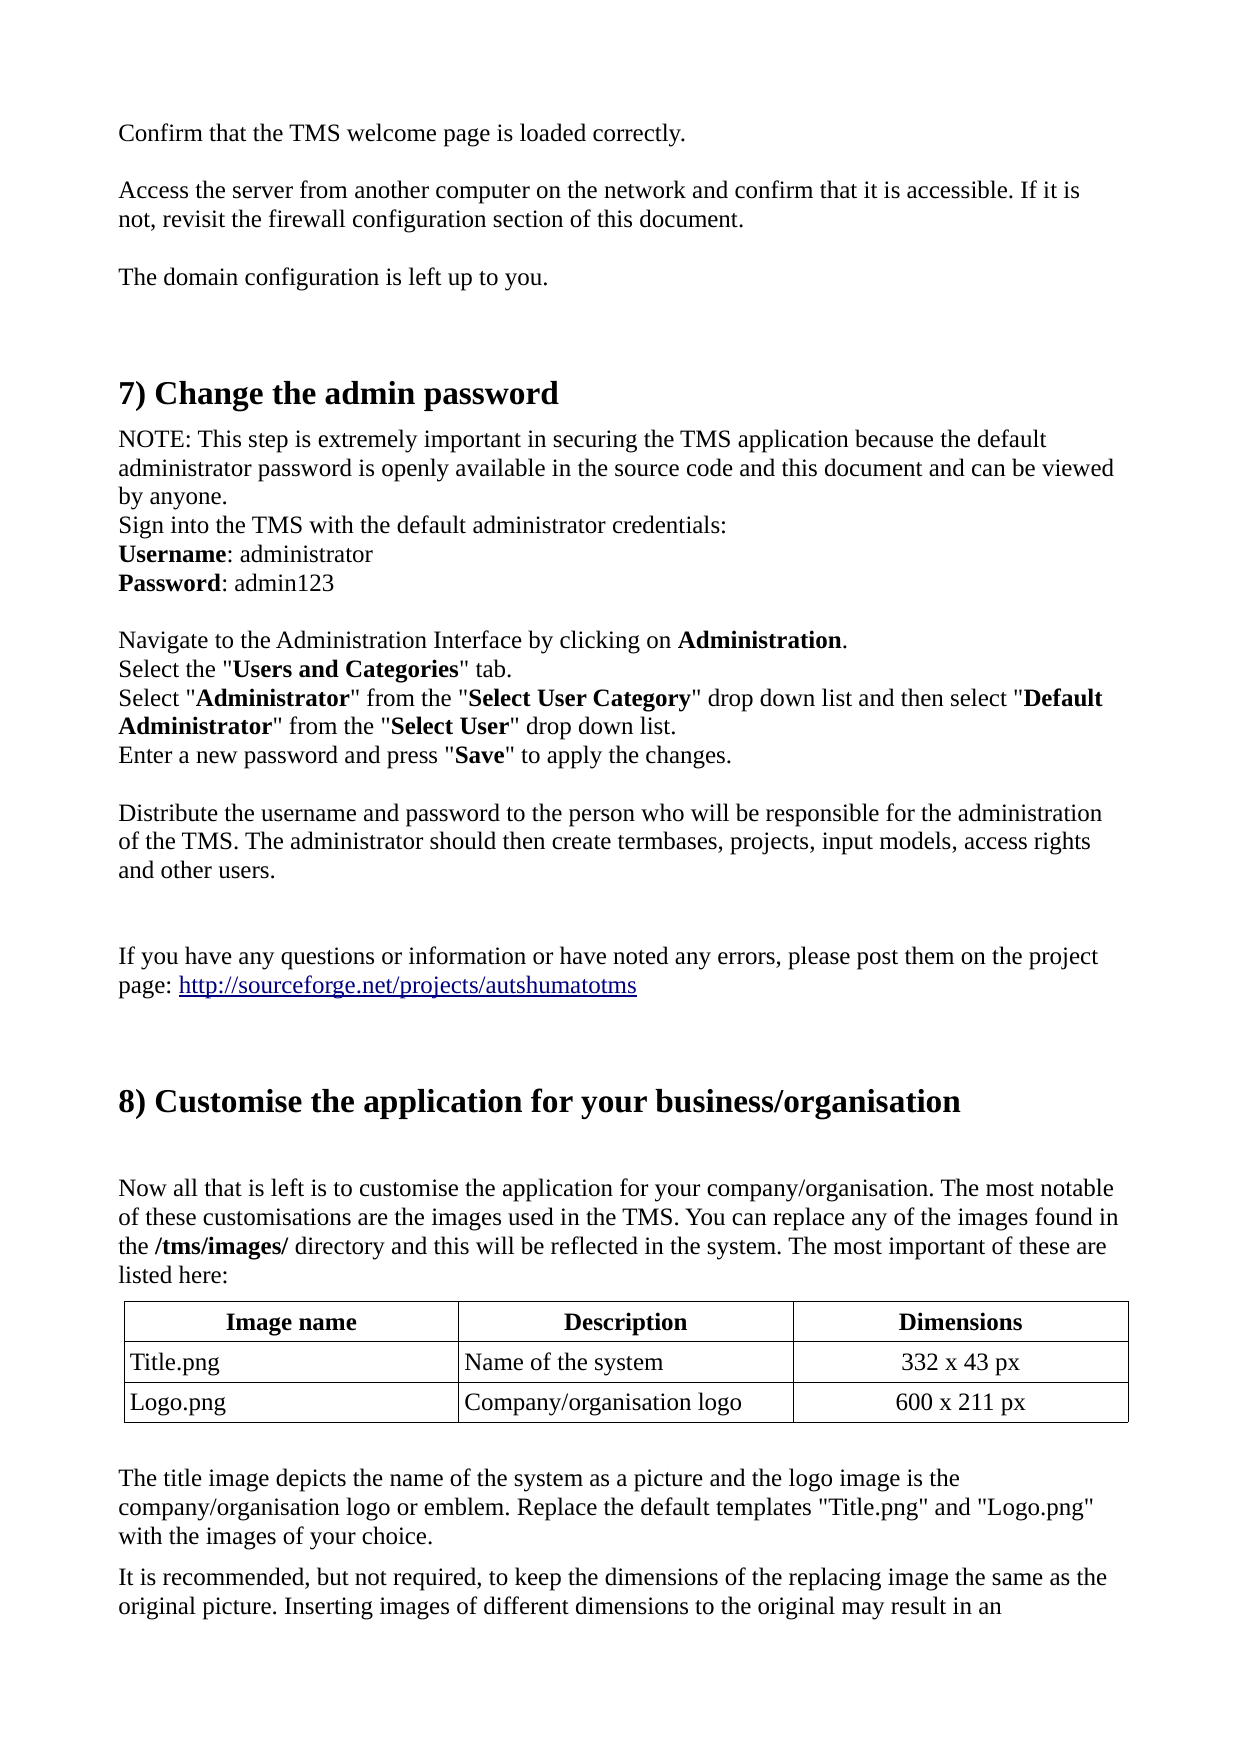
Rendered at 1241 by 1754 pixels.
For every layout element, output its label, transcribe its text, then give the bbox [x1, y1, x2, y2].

text The domain configuration is left up to you. [118, 262, 1122, 291]
text Username: administrator [118, 539, 1122, 568]
text Confirm that the TMS welcome page is loaded correctly. [118, 118, 1122, 147]
text Password: admin123 [118, 568, 1122, 596]
table_header Description [459, 1302, 793, 1341]
text Navigate to the Administration Interface by clicking on Administration. [118, 625, 1122, 654]
text Access the server from another computer on the network and confirm that it is accessible. If it is not, revisit the firewall configuration section of this document. [118, 176, 1122, 233]
table_cell Company/organisation logo [459, 1383, 793, 1422]
table_cell 332 x 43 px [794, 1342, 1128, 1382]
text Distribute the username and password to the person who will be responsible for the administration of the TMS. The administrator should then create termbases, projects, input models, access rights and other users. [118, 798, 1122, 884]
table_header Image name [125, 1302, 458, 1341]
subtitle 8) Customise the application for your business/organisation [118, 1081, 1122, 1120]
text Enter a new password and press "Save" to apply the changes. [118, 740, 1122, 769]
text Select "Administrator" from the "Select User Category" drop down list and then select "Default Administrator" from the "Select User" drop down list. [118, 683, 1122, 740]
table_cell Logo.png [125, 1383, 458, 1422]
text NOTE: This step is extremely important in securing the TMS application because the default administrator password is openly available in the source code and this document and can be viewed by anyone. [118, 424, 1122, 510]
table_cell Name of the system [459, 1342, 793, 1382]
text The title image depicts the name of the system as a picture and the logo image is the company/organisation logo or emblem. Replace the default templates "Title.png" and "Logo.png" with the images of your choice. [118, 1463, 1122, 1549]
table_cell 600 x 211 px [794, 1383, 1128, 1422]
text If you have any questions or information or have noted any errors, please post them on the project page: http://sourceforge.net/projects/autshumatotms [118, 941, 1122, 999]
text Now all that is left is to customise the application for your company/organisation. The most notable of these customisations are the images used in the TMS. You can replace any of the images found in the /tms/images/ directory and this will be reflected in the system. The most important of these are listed here: [118, 1173, 1122, 1288]
text Select the "Users and Categories" tab. [118, 654, 1122, 683]
table_cell Title.png [125, 1342, 458, 1382]
subtitle 7) Change the admin password [118, 373, 1122, 411]
table_header Dimensions [794, 1302, 1128, 1341]
text Sign into the TMS with the default administrator credentials: [118, 510, 1122, 539]
text It is recommended, but not required, to keep the dimensions of the replacing image the same as the original picture. Inserting images of different dimensions to the original may result in an [118, 1562, 1122, 1619]
